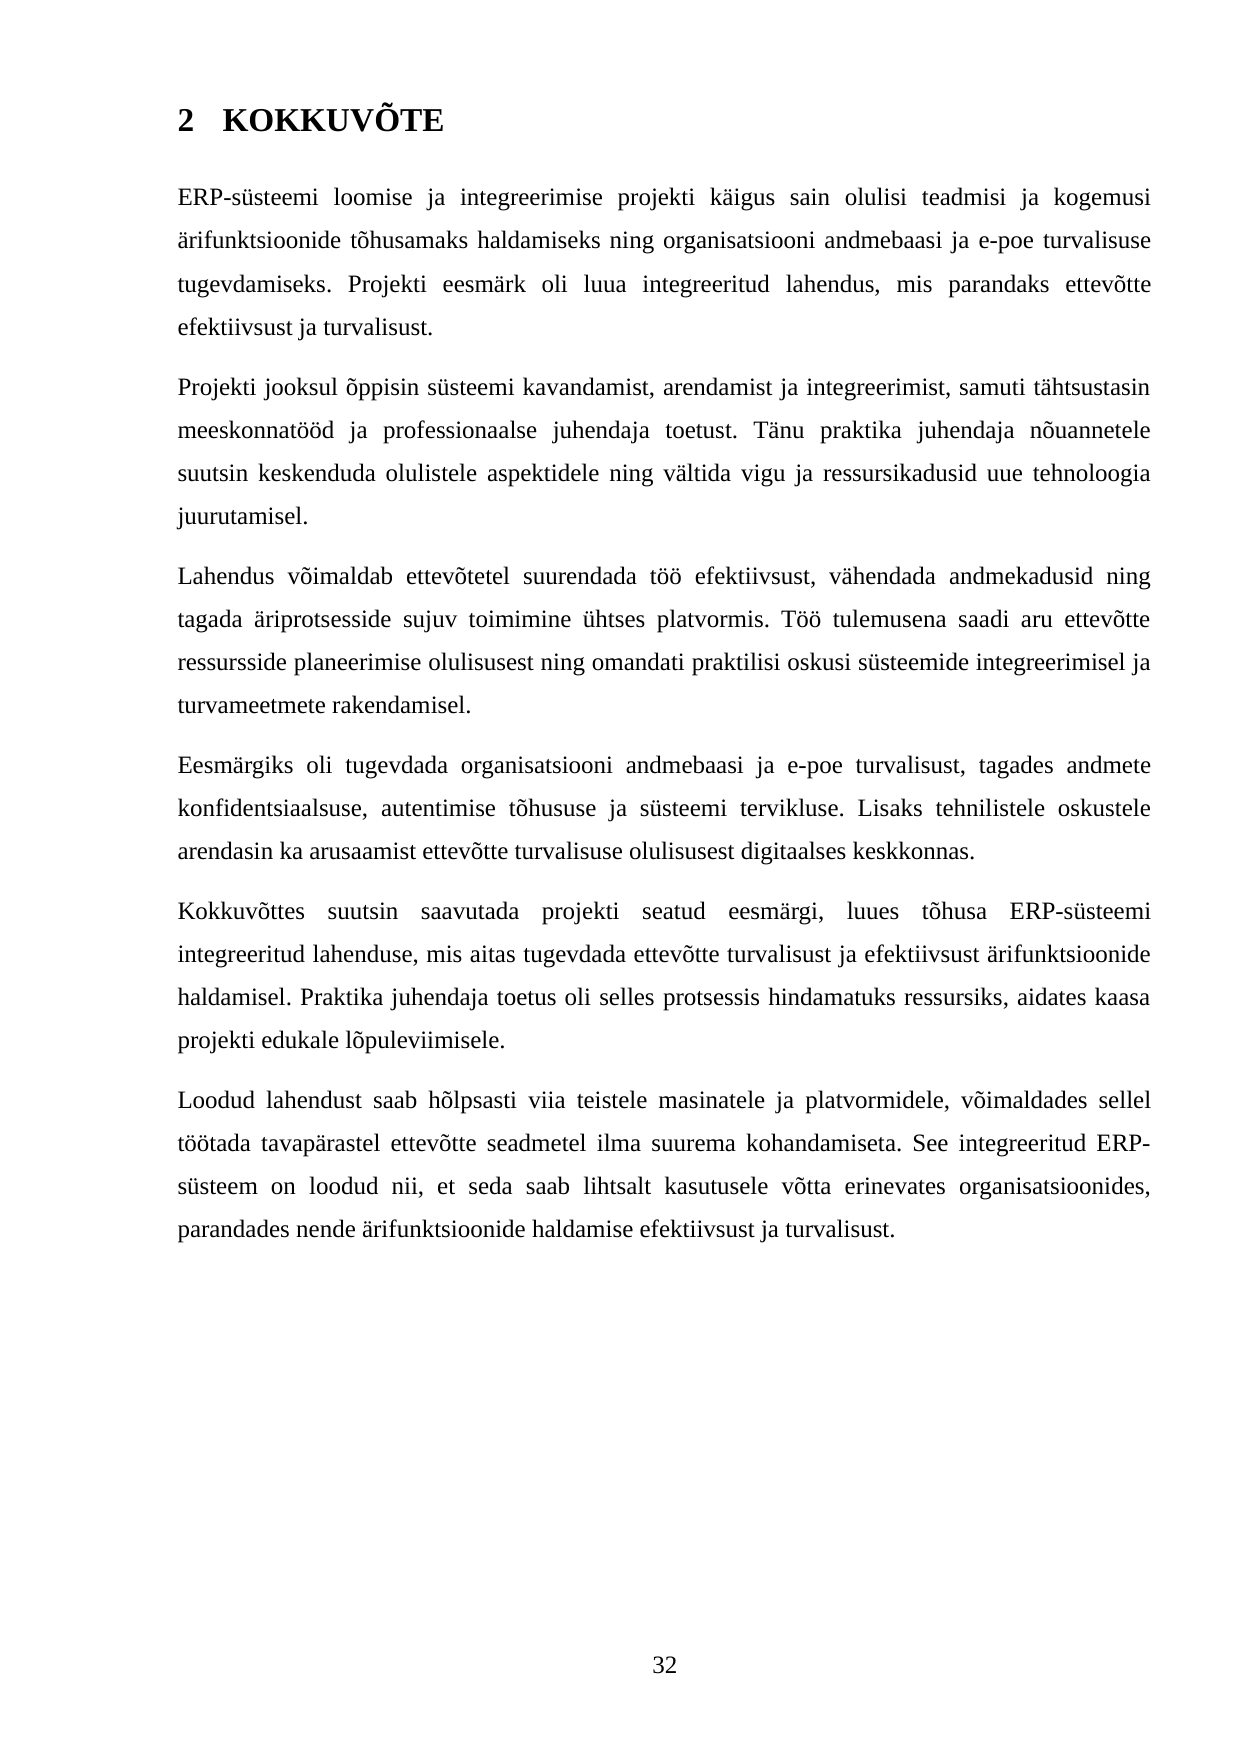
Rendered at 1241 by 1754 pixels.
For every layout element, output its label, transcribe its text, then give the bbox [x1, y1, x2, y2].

text Eesmärgiks oli tugevdada organisatsiooni andmebaasi ja e-poe turvalisust, tagades andmete konfidentsiaalsuse, autentimise tõhususe ja süsteemi tervikluse. Lisaks tehnilistele oskustele arendasin ka arusaamist ettevõtte turvalisuse olulisusest digitaalses keskkonnas. [177, 750, 1152, 865]
text Kokkuvõttes suutsin saavutada projekti seatud eesmärgi, luues tõhusa ERP-süsteemi integreeritud lahenduse, mis aitas tugevdada ettevõtte turvalisust ja efektiivsust ärifunktsioonide haldamisel. Praktika juhendaja toetus oli selles protsessis hindamatuks ressursiks, aidates kaasa projekti edukale lõpuleviimisele. [177, 896, 1152, 1054]
text Projekti jooksul õppisin süsteemi kavandamist, arendamist ja integreerimist, samuti tähtsustasin meeskonnatööd ja professionaalse juhendaja toetust. Tänu praktika juhendaja nõuannetele suutsin keskenduda olulistele aspektidele ning vältida vigu ja ressursikadusid uue tehnoloogia juurutamisel. [177, 372, 1152, 530]
subtitle KOKKUVÕTE [177, 100, 1152, 138]
text Lahendus võimaldab ettevõtetel suurendada töö efektiivsust, vähendada andmekadusid ning tagada äriprotsesside sujuv toimimine ühtses platvormis. Töö tulemusena saadi aru ettevõtte ressursside planeerimise olulisusest ning omandati praktilisi oskusi süsteemide integreerimisel ja turvameetmete rakendamisel. [177, 561, 1152, 719]
text ERP-süsteemi loomise ja integreerimise projekti käigus sain olulisi teadmisi ja kogemusi ärifunktsioonide tõhusamaks haldamiseks ning organisatsiooni andmebaasi ja e-poe turvalisuse tugevdamiseks. Projekti eesmärk oli luua integreeritud lahendus, mis parandaks ettevõtte efektiivsust ja turvalisust. [177, 182, 1152, 341]
text Loodud lahendust saab hõlpsasti viia teistele masinatele ja platvormidele, võimaldades sellel töötada tavapärastel ettevõtte seadmetel ilma suurema kohandamiseta. See integreeritud ERP-süsteem on loodud nii, et seda saab lihtsalt kasutusele võtta erinevates organisatsioonides, parandades nende ärifunktsioonide haldamise efektiivsust ja turvalisust. [177, 1085, 1152, 1243]
